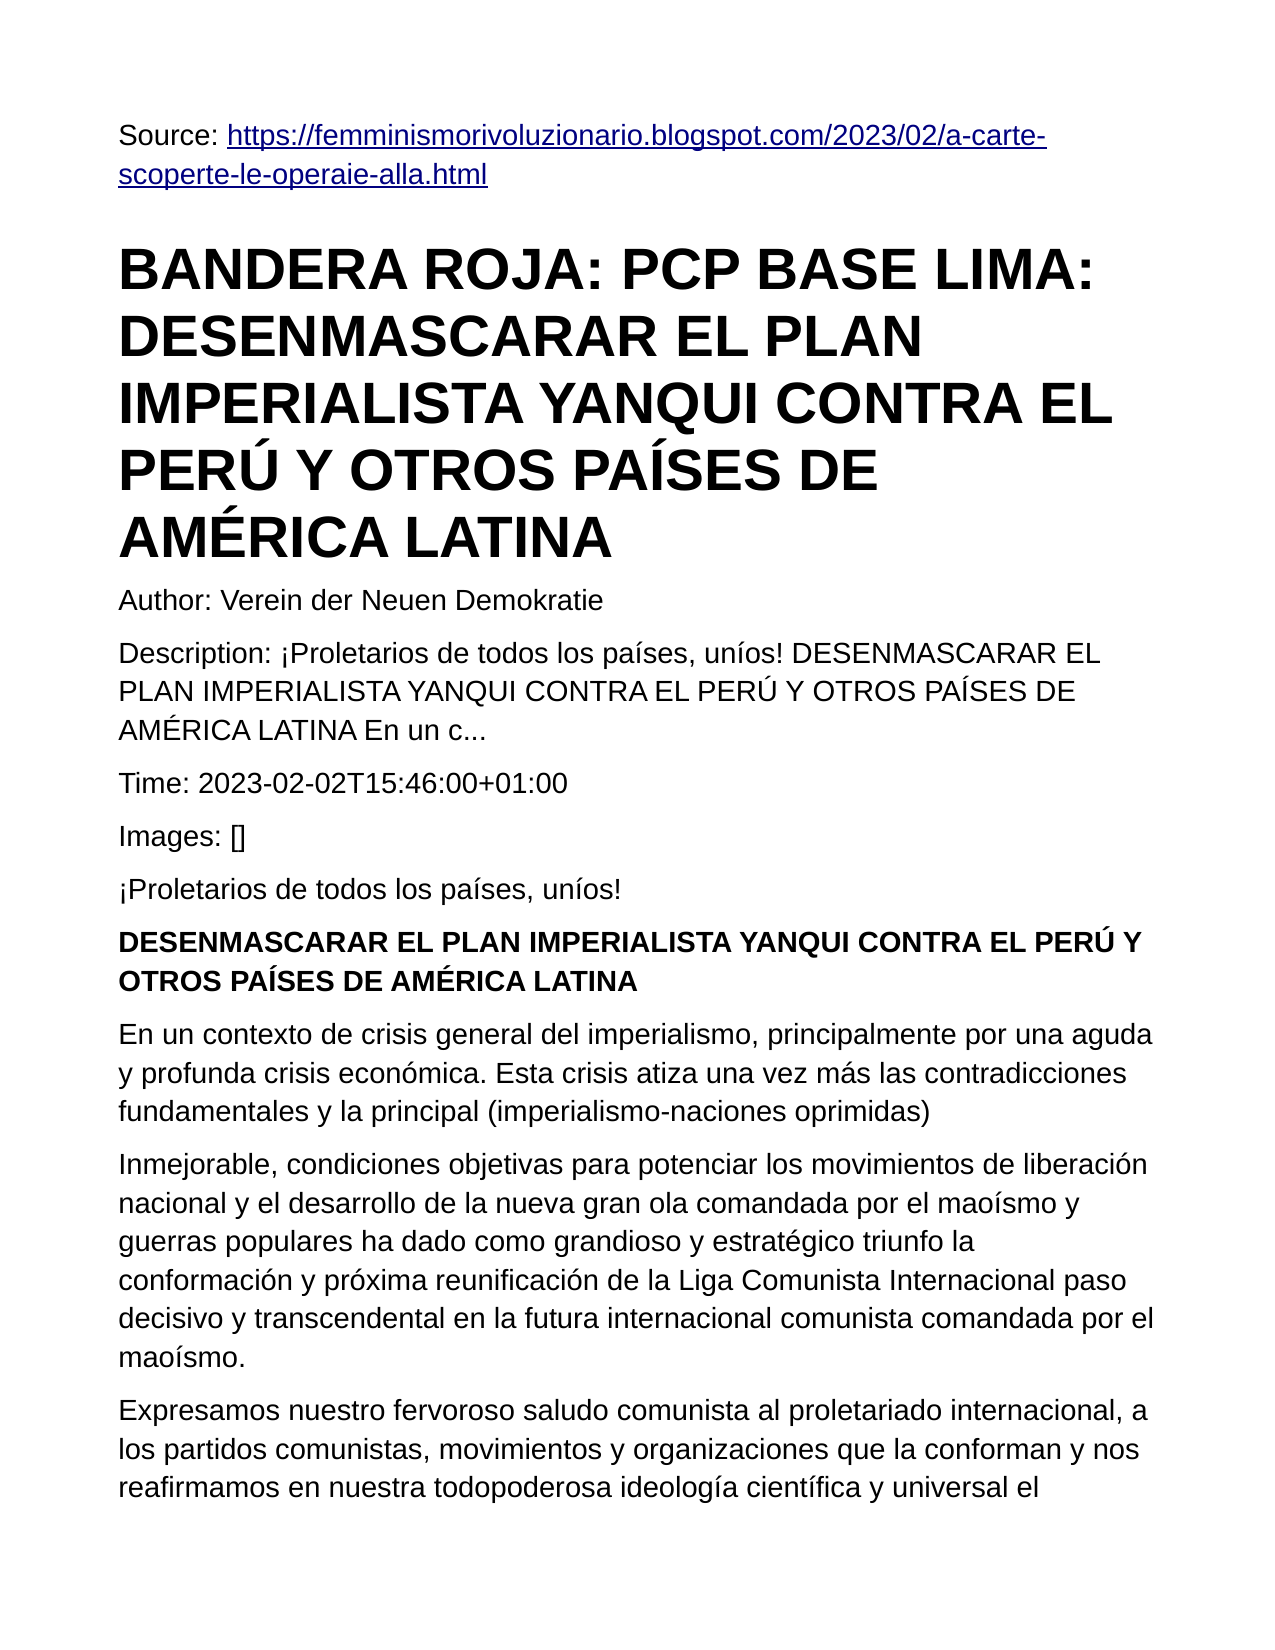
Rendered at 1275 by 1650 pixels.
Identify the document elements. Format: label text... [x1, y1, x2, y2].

text ¡Proletarios de todos los países, uníos! [118, 872, 1157, 906]
text Description: ¡Proletarios de todos los países, uníos! DESENMASCARAR EL PLAN IMPERIALISTA YANQUI CONTRA EL PERÚ Y OTROS PAÍSES DE AMÉRICA LATINA En un c... [118, 636, 1157, 746]
text Author: Verein der Neuen Demokratie [118, 583, 1157, 616]
subtitle BANDERA ROJA: PCP BASE LIMA: DESENMASCARAR EL PLAN IMPERIALISTA YANQUI CONTRA EL PERÚ Y OTROS PAÍSES DE AMÉRICA LATINA [118, 235, 1157, 570]
text DESENMASCARAR EL PLAN IMPERIALISTA YANQUI CONTRA EL PERÚ Y OTROS PAÍSES DE AMÉRICA LATINA [118, 925, 1157, 997]
text Expresamos nuestro fervoroso saludo comunista al proletariado internacional, a los partidos comunistas, movimientos y organizaciones que la conforman y nos reafirmamos en nuestra todopoderosa ideología científica y universal el [118, 1393, 1157, 1504]
text Source: https://femminismorivoluzionario.blogspot.com/2023/02/a-carte-scoperte-le-operaie-alla.html [118, 118, 1157, 190]
text Time: 2023-02-02T15:46:00+01:00 [118, 766, 1157, 799]
text En un contexto de crisis general del imperialismo, principalmente por una aguda y profunda crisis económica. Esta crisis atiza una vez más las contradicciones fundamentales y la principal (imperialismo-naciones oprimidas) [118, 1017, 1157, 1128]
text Inmejorable, condiciones objetivas para potenciar los movimientos de liberación nacional y el desarrollo de la nueva gran ola comandada por el maoísmo y guerras populares ha dado como grandioso y estratégico triunfo la conformación y próxima reunificación de la Liga Comunista Internacional paso decisivo y transcendental en la futura internacional comunista comandada por el maoísmo. [118, 1147, 1157, 1373]
text Images: [] [118, 819, 1157, 853]
